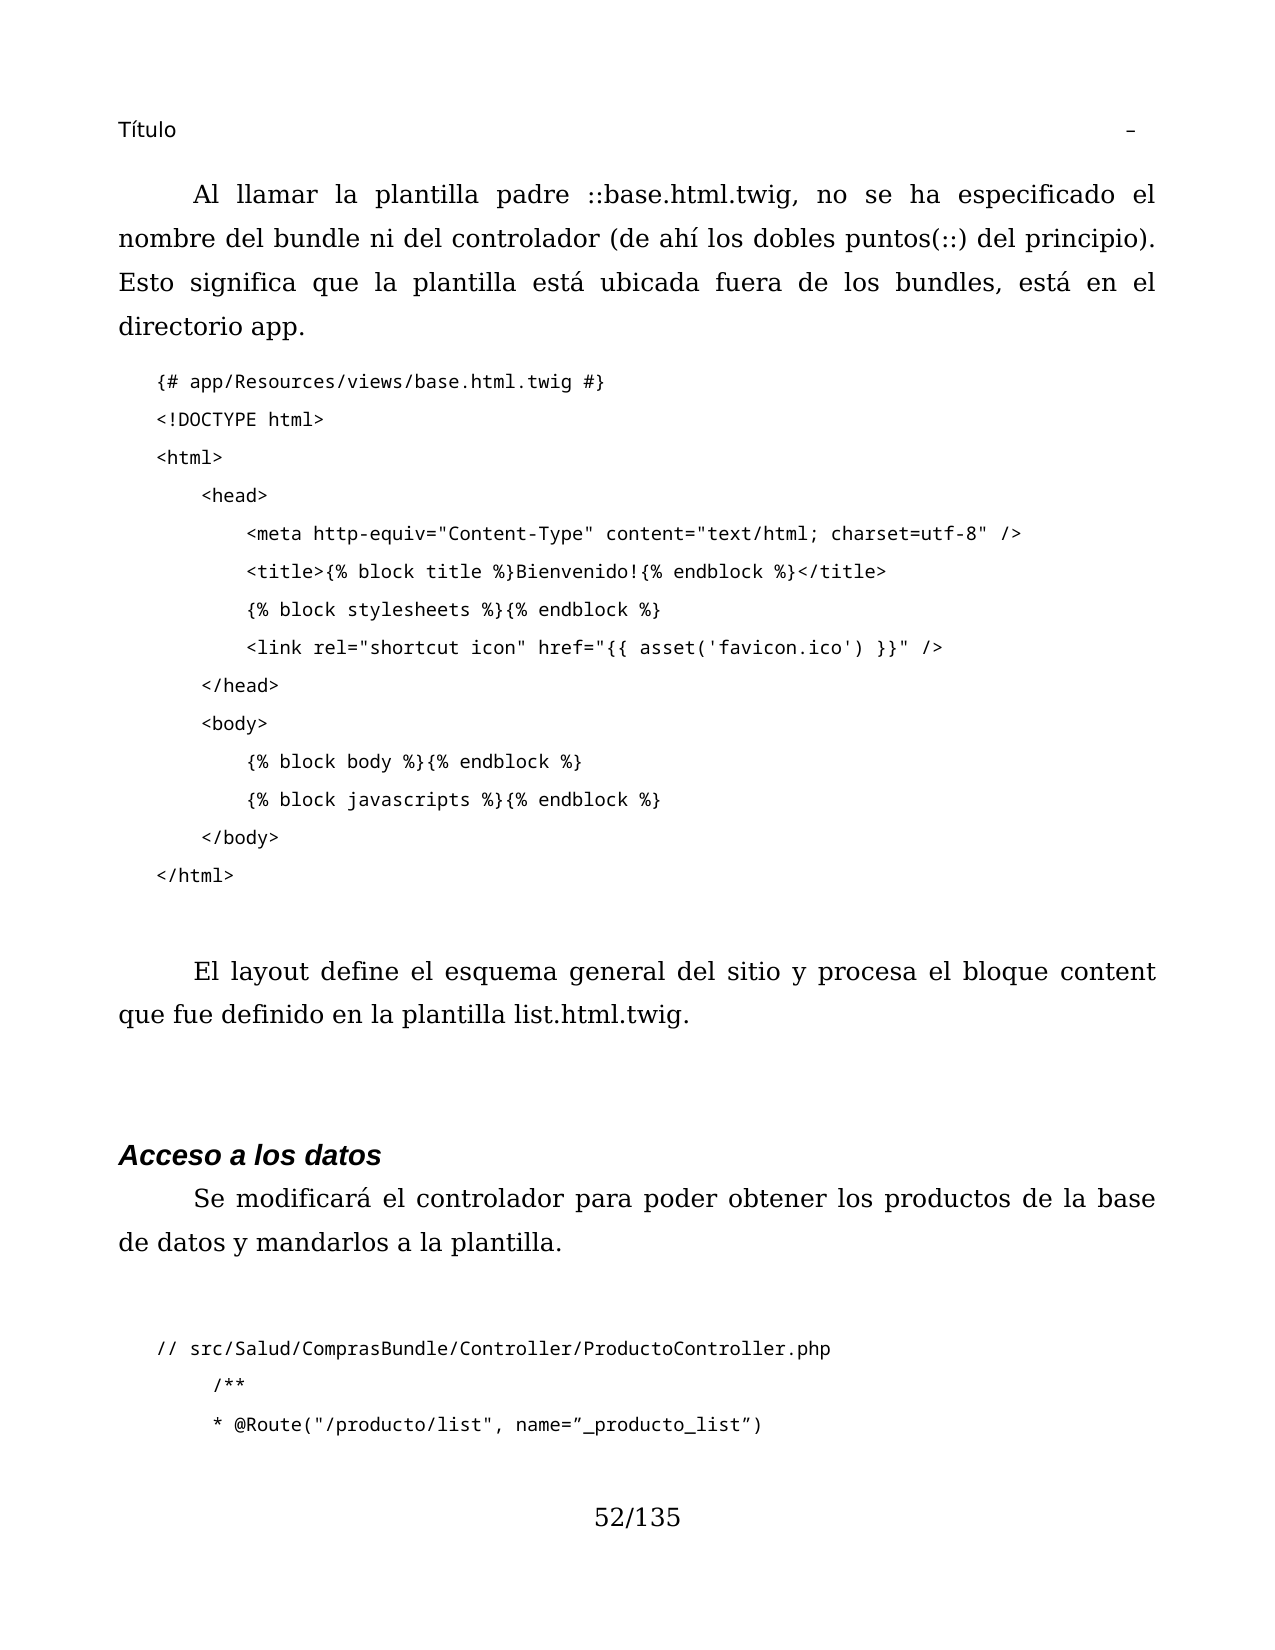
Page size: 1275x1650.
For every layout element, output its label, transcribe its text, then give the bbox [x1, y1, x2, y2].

text Se modificará el controlador para poder obtener los productos de la base de datos y mandarlos a la plantilla. [118, 1184, 1157, 1257]
text /** [118, 1373, 1157, 1398]
text <head> [118, 482, 1157, 508]
text Al llamar la plantilla padre ::base.html.twig, no se ha especificado el nombre del bundle ni del controlador (de ahí los dobles puntos(::) del principio). Esto significa que la plantilla está ubicada fuera de los bundles, está en el directorio app. [118, 181, 1157, 341]
text // src/Salud/ComprasBundle/Controller/ProductoController.php [118, 1335, 1157, 1360]
text </html> [118, 862, 1157, 888]
text <title>{% block title %}Bienvenido!{% endblock %}</title> [118, 558, 1157, 584]
text <body> [118, 710, 1157, 736]
text <!DOCTYPE html> [118, 406, 1157, 432]
text {% block stylesheets %}{% endblock %} [118, 596, 1157, 622]
text El layout define el esquema general del sitio y procesa el bloque content que fue definido en la plantilla list.html.twig. [118, 957, 1157, 1030]
text </body> [118, 824, 1157, 850]
text * @Route("/producto/list", name=”_producto_list”) [118, 1411, 1157, 1436]
text <link rel="shortcut icon" href="{{ asset('favicon.ico') }}" /> [118, 634, 1157, 660]
text {# app/Resources/views/base.html.twig #} [118, 368, 1157, 394]
text {% block javascripts %}{% endblock %} [118, 786, 1157, 812]
text <html> [118, 444, 1157, 470]
subtitle Acceso a los datos [118, 1138, 1157, 1172]
text {% block body %}{% endblock %} [118, 748, 1157, 774]
text </head> [118, 672, 1157, 698]
text <meta http-equiv="Content-Type" content="text/html; charset=utf-8" /> [118, 520, 1157, 546]
